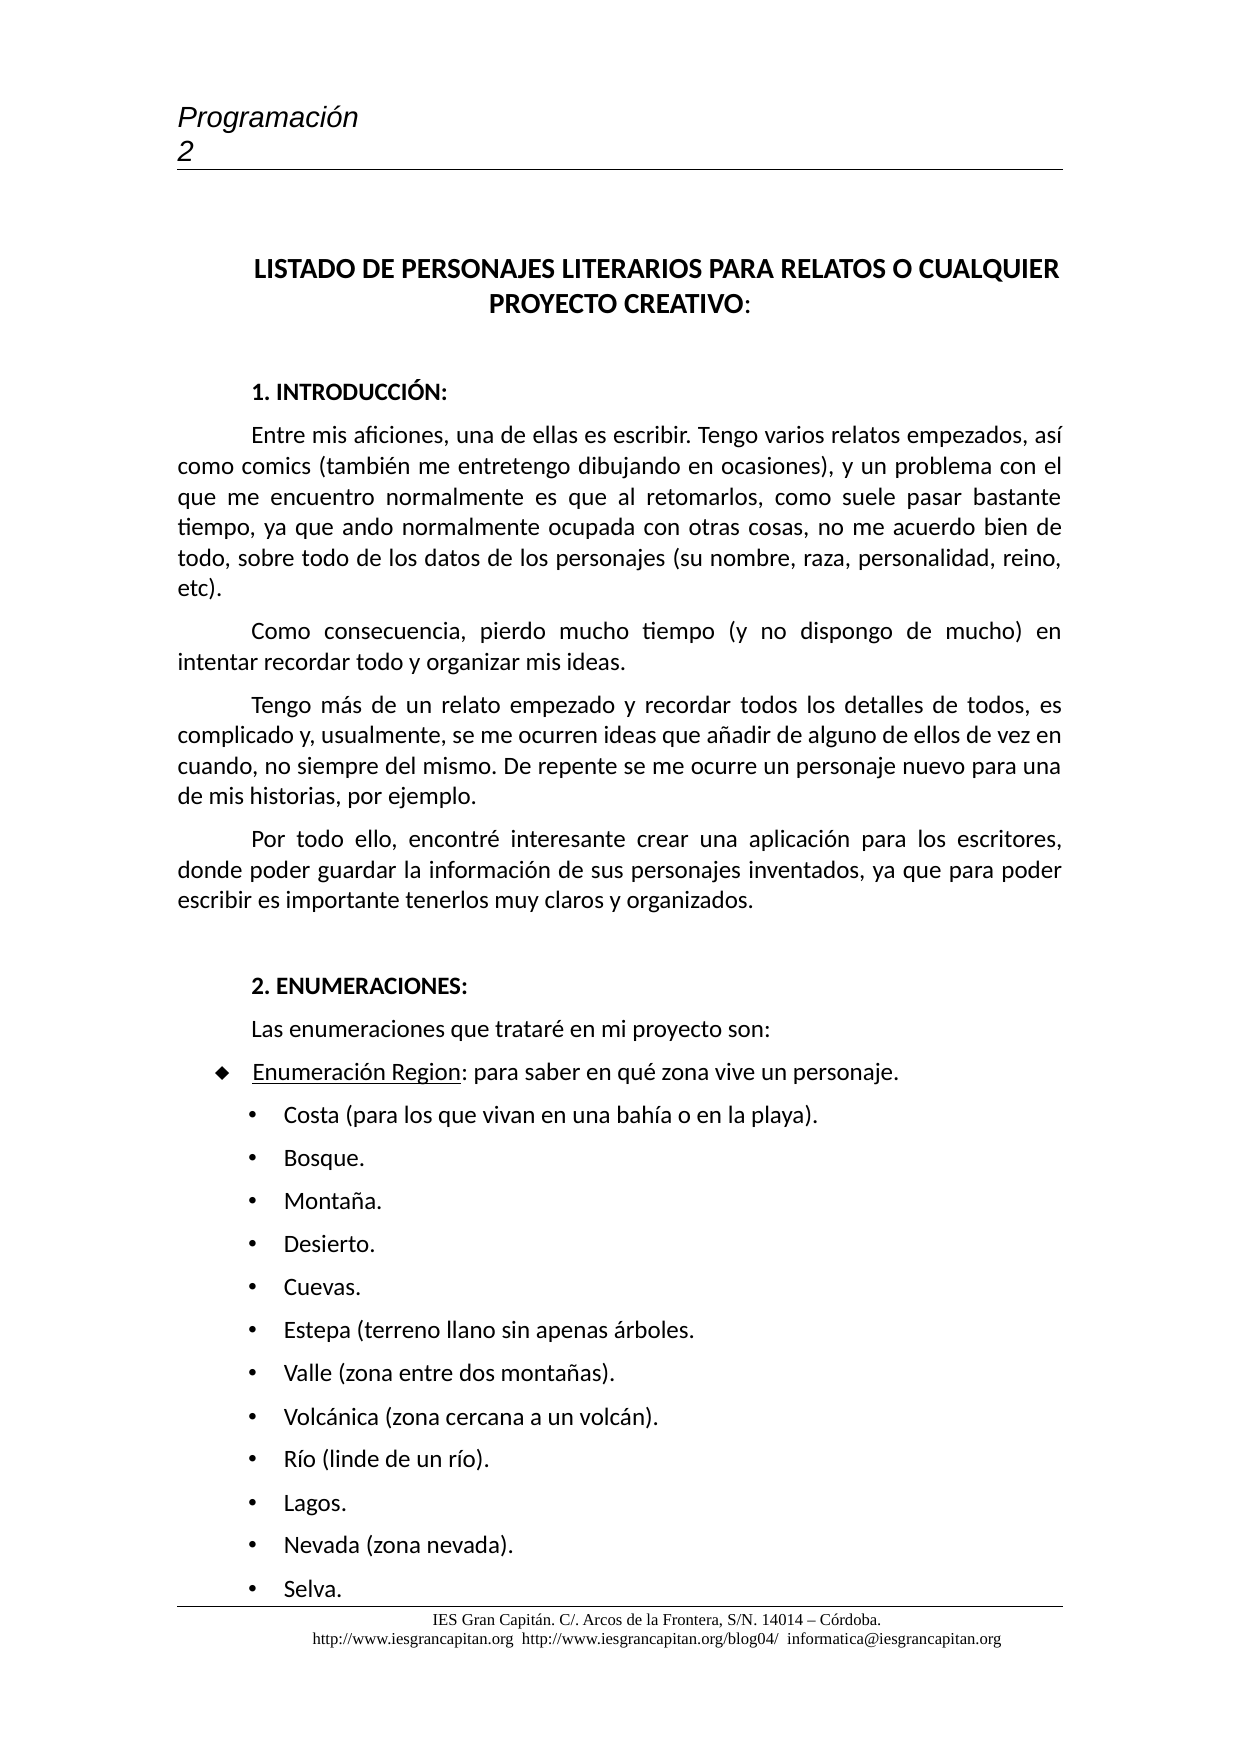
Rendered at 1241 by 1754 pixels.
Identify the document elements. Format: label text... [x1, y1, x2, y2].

list Estepa (terreno llano sin apenas árboles. [248, 1314, 1063, 1345]
list Bosque. [248, 1142, 1063, 1173]
list Volcánica (zona cercana a un volcán). [248, 1401, 1063, 1431]
text Por todo ello, encontré interesante crear una aplicación para los escritores, donde poder guardar la información de sus personajes inventados, ya que para poder escribir es importante tenerlos muy claros y organizados. [177, 823, 1063, 915]
list Desierto. [248, 1228, 1063, 1259]
text 1. INTRODUCCIÓN: [177, 377, 1063, 407]
text Las enumeraciones que trataré en mi proyecto son: [177, 1013, 1063, 1044]
list Selva. [248, 1573, 1063, 1603]
text Entre mis aficiones, una de ellas es escribir. Tengo varios relatos empezados, así como comics (también me entretengo dibujando en ocasiones), y un problema con el que me encuentro normalmente es que al retomarlos, como suele pasar bastante tiempo, ya que ando normalmente ocupada con otras cosas, no me acuerdo bien de todo, sobre todo de los datos de los personajes (su nombre, raza, personalidad, reino, etc). [177, 419, 1063, 603]
list Enumeración Region: para saber en qué zona vive un personaje. [215, 1056, 1063, 1087]
text Tengo más de un relato empezado y recordar todos los detalles de todos, es complicado y, usualmente, se me ocurren ideas que añadir de alguno de ellos de vez en cuando, no siempre del mismo. De repente se me ocurre un personaje nuevo para una de mis historias, por ejemplo. [177, 689, 1063, 811]
list Cuevas. [248, 1272, 1063, 1302]
list Costa (para los que vivan en una bahía o en la playa). [248, 1099, 1063, 1130]
list Lagos. [248, 1487, 1063, 1517]
list Montaña. [248, 1186, 1063, 1216]
text Como consecuencia, pierdo mucho tiempo (y no dispongo de mucho) en intentar recordar todo y organizar mis ideas. [177, 615, 1063, 676]
list Valle (zona entre dos montañas). [248, 1358, 1063, 1388]
list Nevada (zona nevada). [248, 1530, 1063, 1560]
text 2. ENUMERACIONES: [177, 970, 1063, 1001]
list Río (linde de un río). [248, 1444, 1063, 1474]
text LISTADO DE PERSONAJES LITERARIOS PARA RELATOS O CUALQUIER PROYECTO CREATIVO: [177, 250, 1063, 321]
